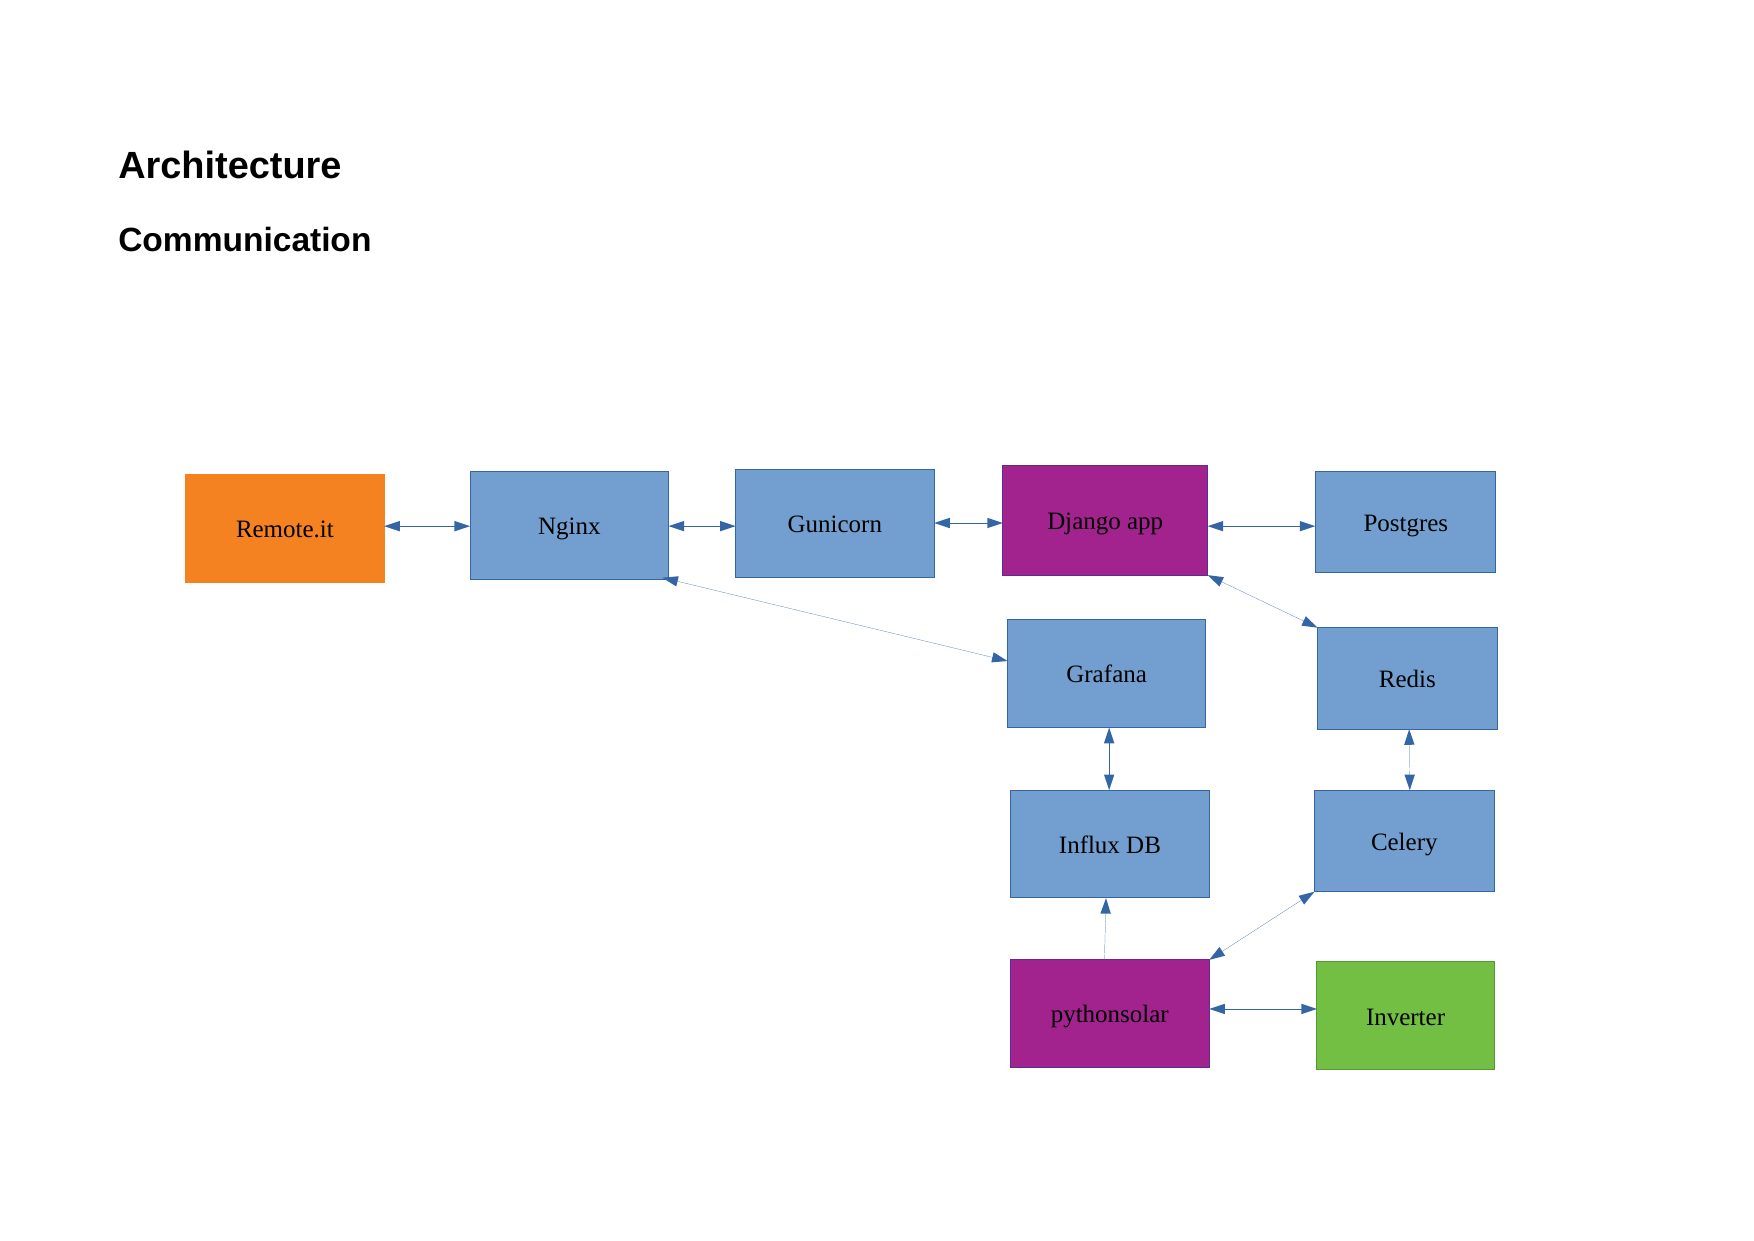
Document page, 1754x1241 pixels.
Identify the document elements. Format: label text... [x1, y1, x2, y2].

subtitle Communication [118, 220, 1636, 259]
subtitle Architecture [118, 143, 1636, 187]
